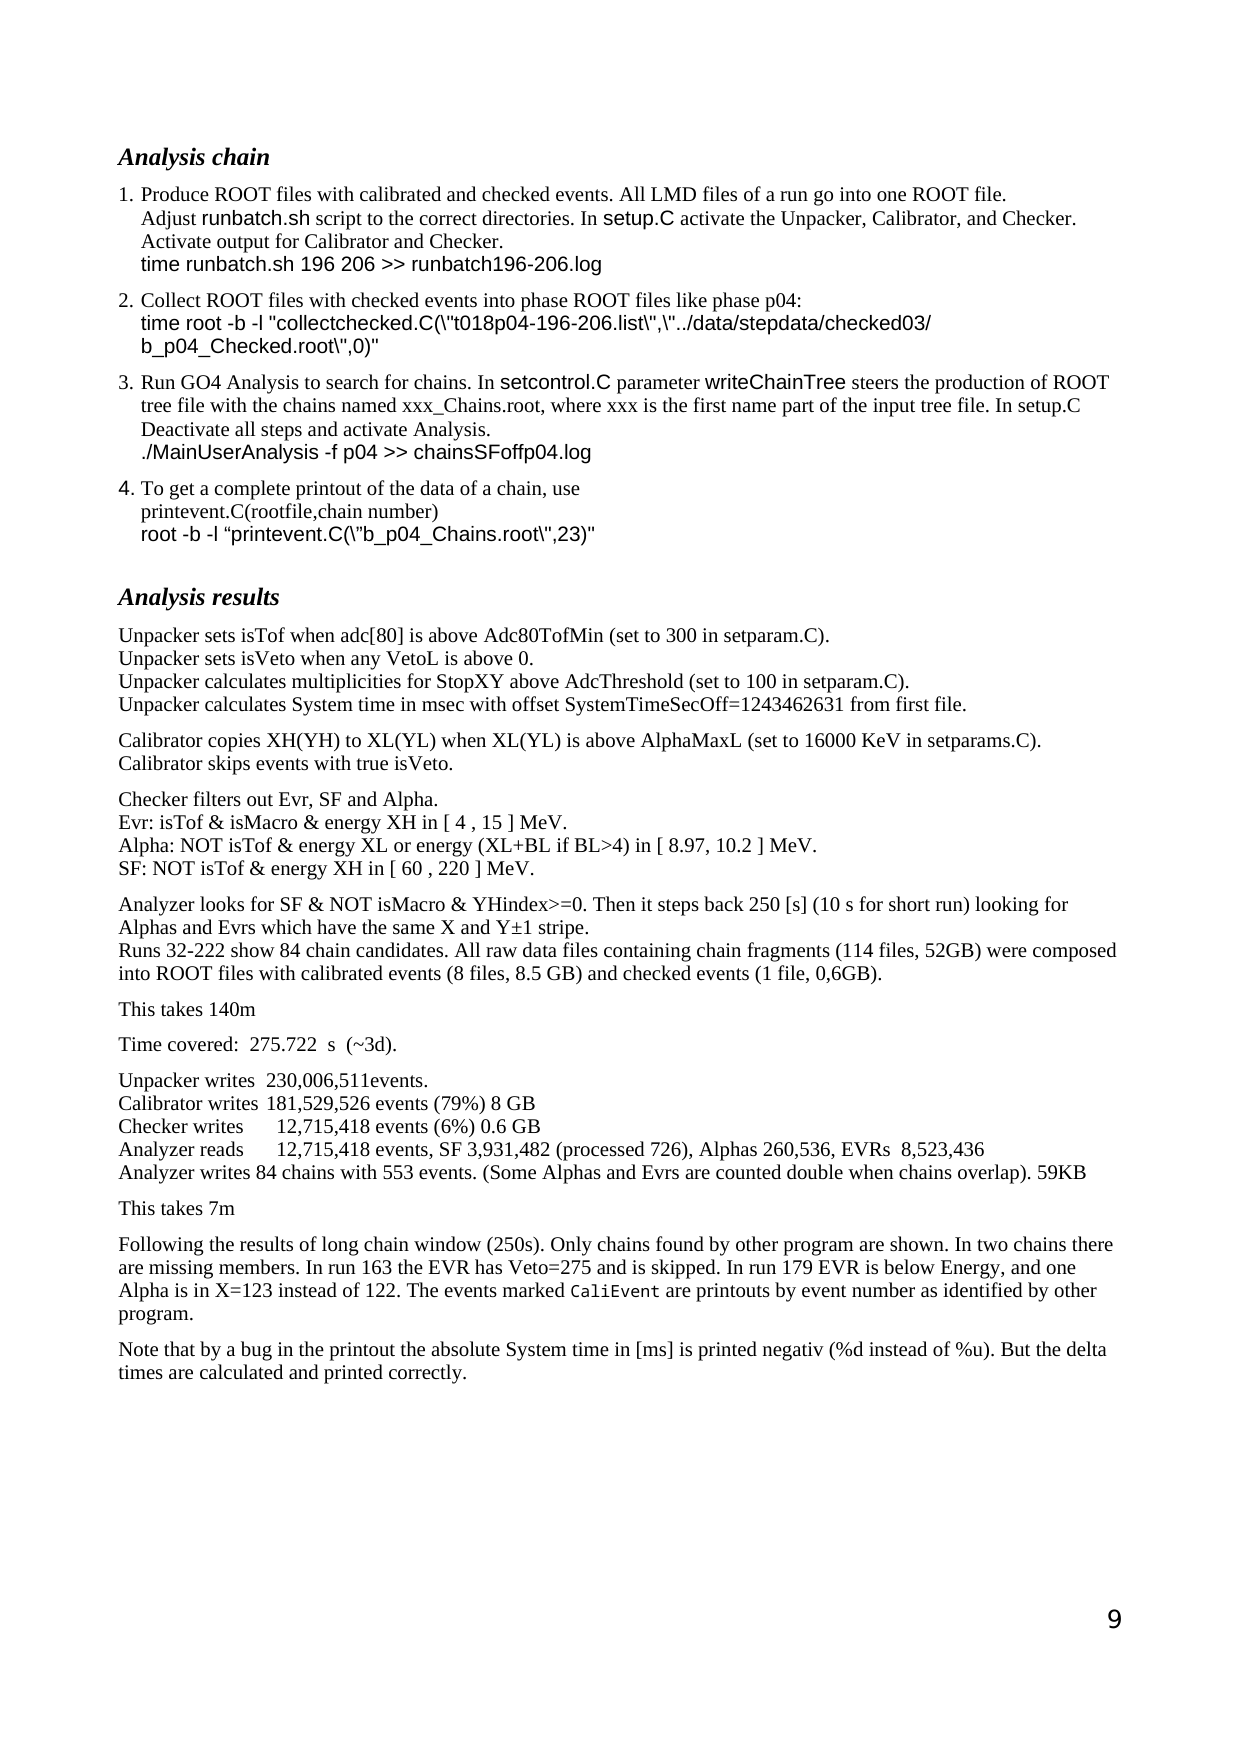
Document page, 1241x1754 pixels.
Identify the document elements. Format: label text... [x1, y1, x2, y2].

text Note that by a bug in the printout the absolute System time in [ms] is printed negativ (%d instead of %u). But the delta times are calculated and printed correctly. [118, 1338, 1122, 1384]
text Unpacker sets isTof when adc[80] is above Adc80TofMin (set to 300 in setparam.C). Unpacker sets isVeto when any VetoL is above 0. Unpacker calculates multiplicities for StopXY above AdcThreshold (set to 100 in setparam.C). Unpacker calculates System time in msec with offset SystemTimeSecOff=1243462631 from first file. [118, 624, 1122, 716]
list Produce ROOT files with calibrated and checked events. All LMD files of a run go into one ROOT file. Adjust runbatch.sh script to the correct directories. In setup.C activate the Unpacker, Calibrator, and Checker. Activate output for Calibrator and Checker. time runbatch.sh 196 206 >> runbatch196-206.log [118, 183, 1122, 276]
text This takes 140m [118, 997, 1122, 1021]
text Time covered: 275.722 s (~3d). [118, 1033, 1122, 1056]
list Run GO4 Analysis to search for chains. In setcontrol.C parameter writeChainTree steers the production of ROOT tree file with the chains named xxx_Chains.root, where xxx is the first name part of the input tree file. In setup.C Deactivate all steps and activate Analysis. ./MainUserAnalysis -f p04 >> chainsSFoffp04.log [118, 371, 1122, 464]
subtitle Analysis results [118, 583, 1122, 611]
list To get a complete printout of the data of a chain, use printevent.C(rootfile,chain number) root -b -l “printevent.C(\”b_p04_Chains.root\",23)" [118, 476, 1122, 546]
text Unpacker writes 230,006,511events. Calibrator writes 181,529,526 events (79%) 8 GB Checker writes 12,715,418 events (6%) 0.6 GB Analyzer reads 12,715,418 events, SF 3,931,482 (processed 726), Alphas 260,536, EVRs 8,523,436 Analyzer writes 84 chains with 553 events. (Some Alphas and Evrs are counted double when chains overlap). 59KB [118, 1069, 1122, 1184]
text Analyzer looks for SF & NOT isMacro & YHindex>=0. Then it steps back 250 [s] (10 s for short run) looking for Alphas and Evrs which have the same X and Y±1 stripe. Runs 32-222 show 84 chain candidates. All raw data files containing chain fragments (114 files, 52GB) were composed into ROOT files with calibrated events (8 files, 8.5 GB) and checked events (1 file, 0,6GB). [118, 892, 1122, 985]
text This takes 7m [118, 1197, 1122, 1220]
text Following the results of long chain window (250s). Only chains found by other program are shown. In two chains there are missing members. In run 163 the EVR has Veto=275 and is skipped. In run 179 EVR is below Energy, and one Alpha is in X=123 instead of 122. The events marked CaliEvent are printouts by event number as identified by other program. [118, 1232, 1122, 1325]
text Calibrator copies XH(YH) to XL(YL) when XL(YL) is above AlphaMaxL (set to 16000 KeV in setparams.C). Calibrator skips events with true isVeto. [118, 729, 1122, 775]
list Collect ROOT files with checked events into phase ROOT files like phase p04: time root -b -l "collectchecked.C(\"t018p04-196-206.list\",\"../data/stepdata/checked03/b_p04_Checked.root\",0)" [118, 289, 1122, 358]
subtitle Analysis chain [118, 143, 1122, 171]
text Checker filters out Evr, SF and Alpha. Evr: isTof & isMacro & energy XH in [ 4 , 15 ] MeV. Alpha: NOT isTof & energy XL or energy (XL+BL if BL>4) in [ 8.97, 10.2 ] MeV. SF: NOT isTof & energy XH in [ 60 , 220 ] MeV. [118, 787, 1122, 880]
